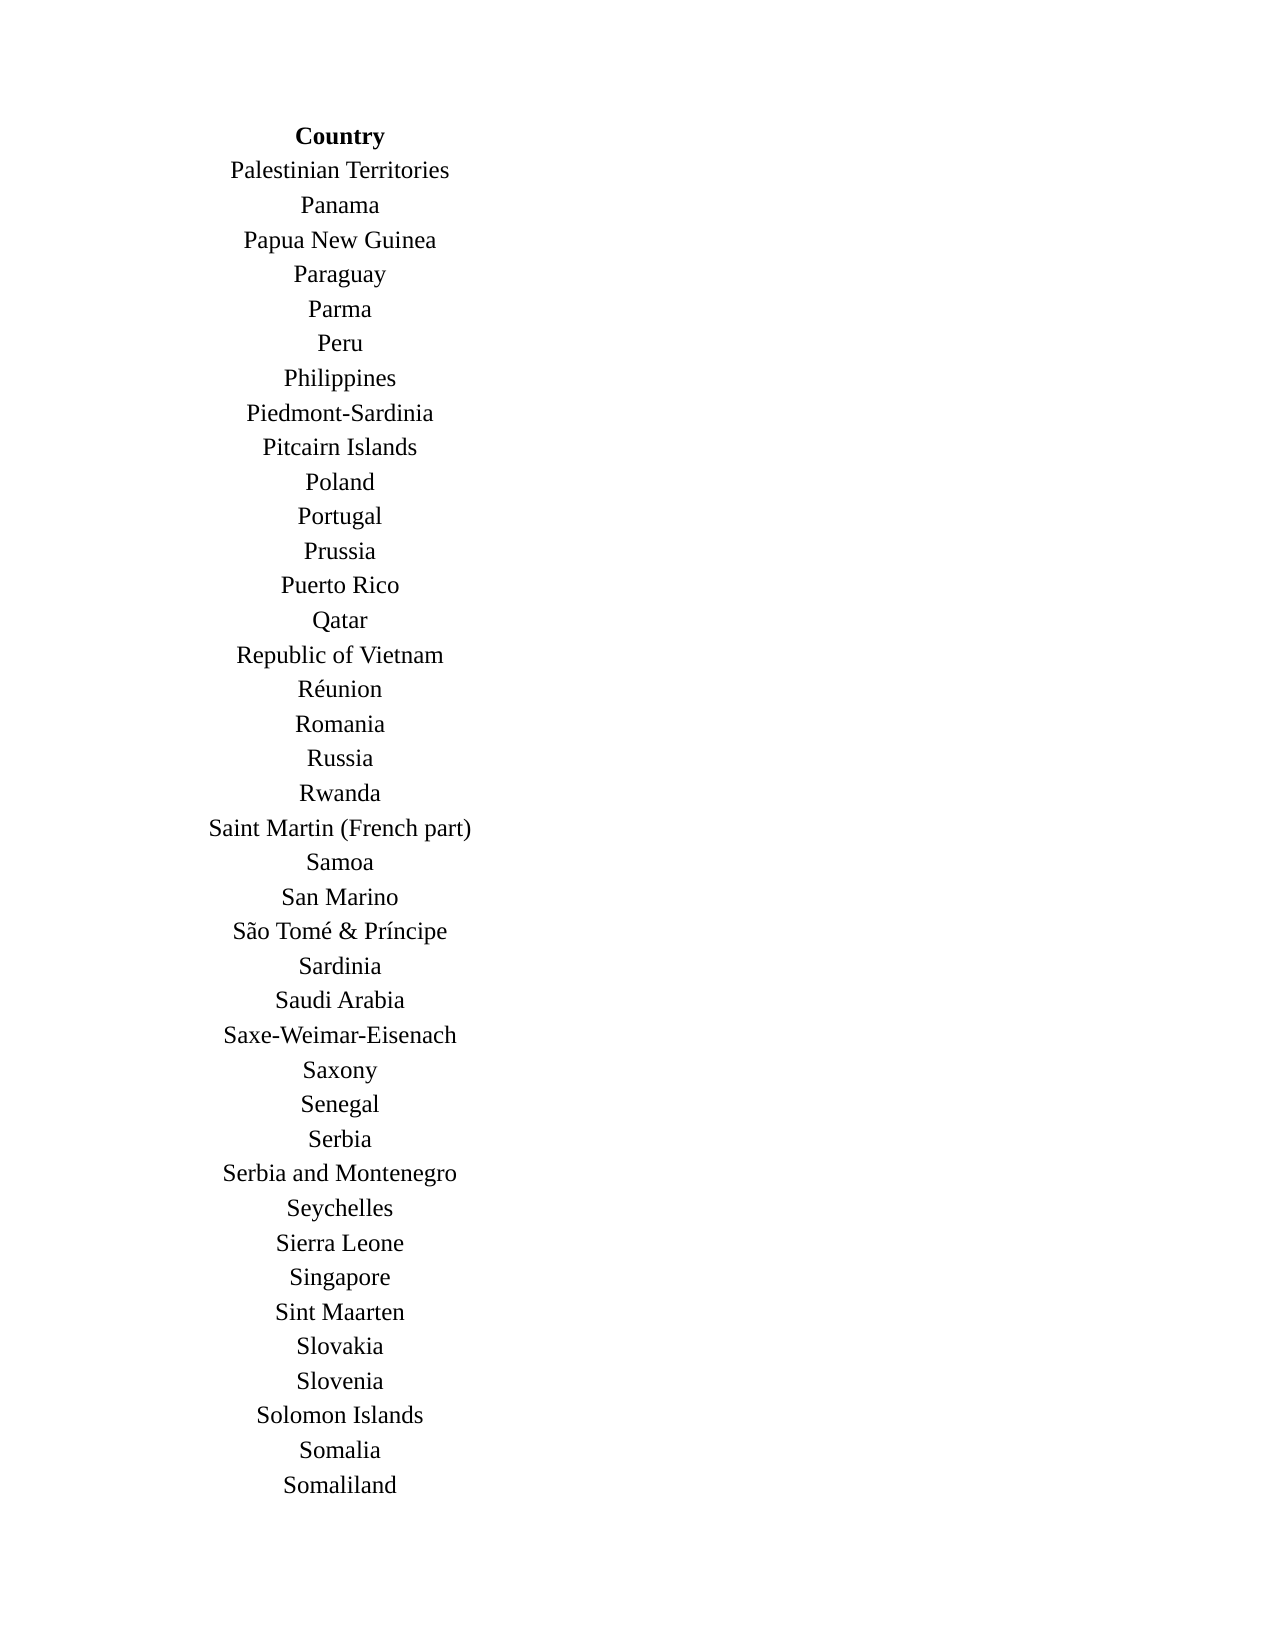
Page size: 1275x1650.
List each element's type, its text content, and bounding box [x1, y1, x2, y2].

table_cell Solomon Islands [118, 1398, 562, 1432]
table_cell Philippines [118, 360, 562, 395]
table_cell Russia [118, 741, 562, 775]
table_cell São Tomé & Príncipe [118, 914, 562, 948]
table_cell Romania [118, 706, 562, 741]
table_cell Rwanda [118, 775, 562, 810]
table_cell Panama [118, 187, 562, 222]
table_header Country [118, 118, 562, 153]
table_cell Paraguay [118, 256, 562, 291]
table_cell Puerto Rico [118, 568, 562, 602]
table_cell Seychelles [118, 1190, 562, 1225]
table_cell Serbia and Montenegro [118, 1156, 562, 1190]
table_cell Piedmont-Sardinia [118, 395, 562, 429]
table_cell Slovakia [118, 1329, 562, 1363]
table_cell Somalia [118, 1432, 562, 1467]
table_cell Prussia [118, 533, 562, 568]
table_cell Papua New Guinea [118, 222, 562, 256]
table_cell Sint Maarten [118, 1294, 562, 1328]
table_cell Portugal [118, 499, 562, 533]
table_cell Pitcairn Islands [118, 429, 562, 464]
table_cell Sardinia [118, 948, 562, 983]
table_cell Singapore [118, 1259, 562, 1294]
table_cell Palestinian Territories [118, 153, 562, 187]
table_cell Somaliland [118, 1467, 562, 1501]
table_cell Réunion [118, 671, 562, 706]
table_cell Serbia [118, 1121, 562, 1156]
table_cell Slovenia [118, 1363, 562, 1398]
table_cell Senegal [118, 1086, 562, 1121]
table_cell Saxony [118, 1052, 562, 1086]
table_cell Parma [118, 291, 562, 326]
table_cell San Marino [118, 879, 562, 913]
table_cell Saint Martin (French part) [118, 810, 562, 844]
table_cell Saudi Arabia [118, 983, 562, 1017]
table_cell Samoa [118, 844, 562, 879]
table_cell Sierra Leone [118, 1225, 562, 1259]
table_cell Peru [118, 326, 562, 360]
table_cell Republic of Vietnam [118, 637, 562, 671]
table_cell Qatar [118, 602, 562, 637]
table_cell Poland [118, 464, 562, 498]
table_cell Saxe-Weimar-Eisenach [118, 1017, 562, 1052]
